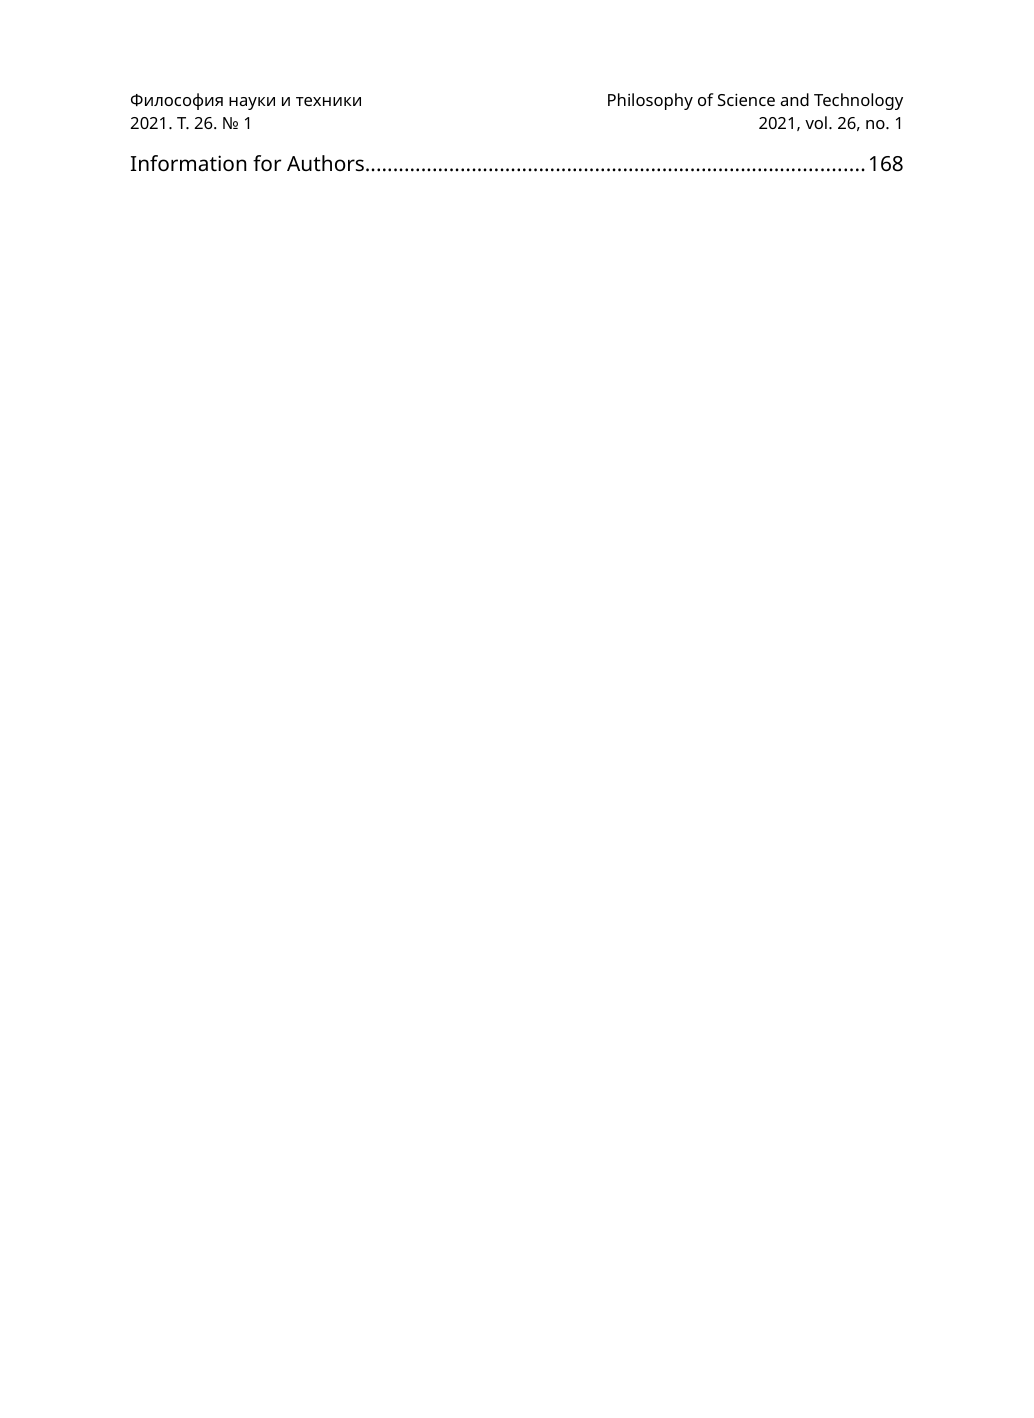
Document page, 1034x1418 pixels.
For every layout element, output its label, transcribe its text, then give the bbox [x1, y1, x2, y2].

text Information for Authors 168 [130, 149, 903, 177]
